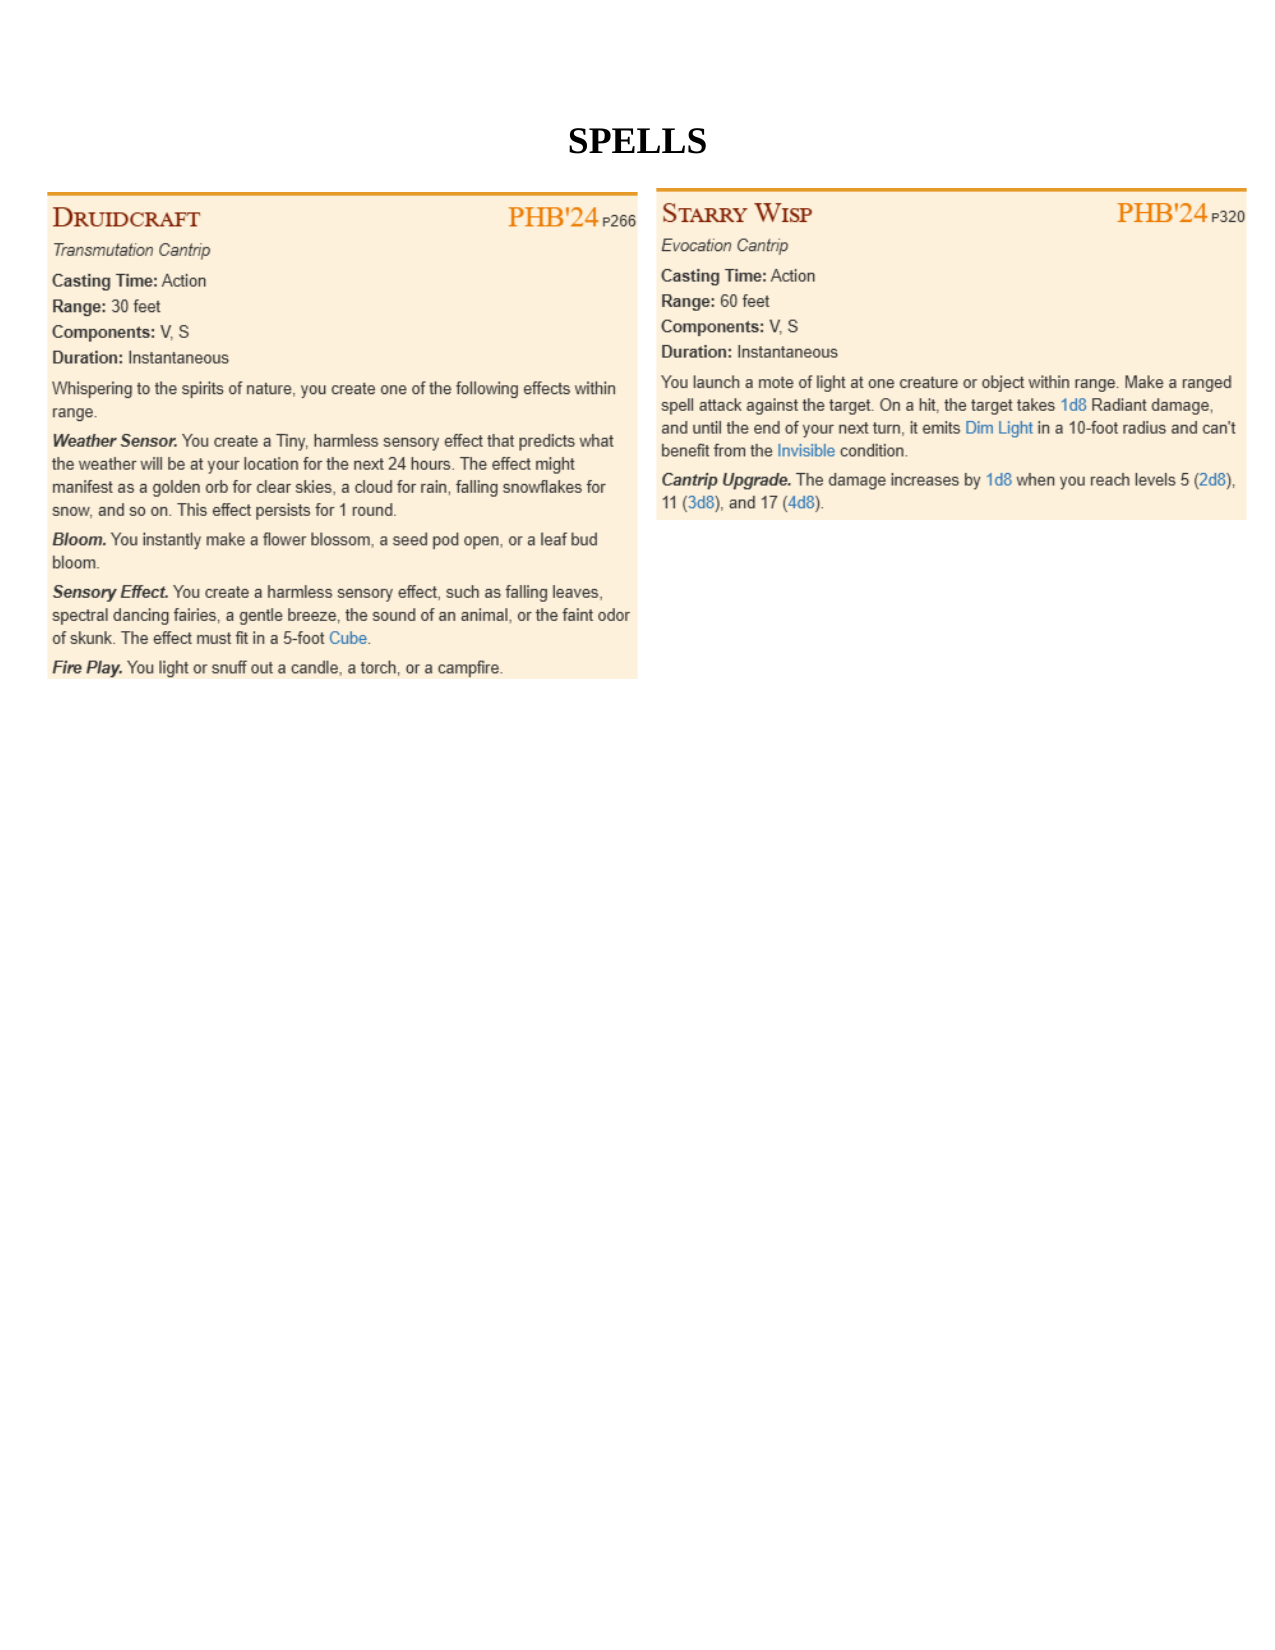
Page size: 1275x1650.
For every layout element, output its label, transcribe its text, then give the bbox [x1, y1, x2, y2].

picture [47, 192, 638, 679]
text SPELLS [118, 118, 1157, 161]
picture [656, 188, 1247, 520]
